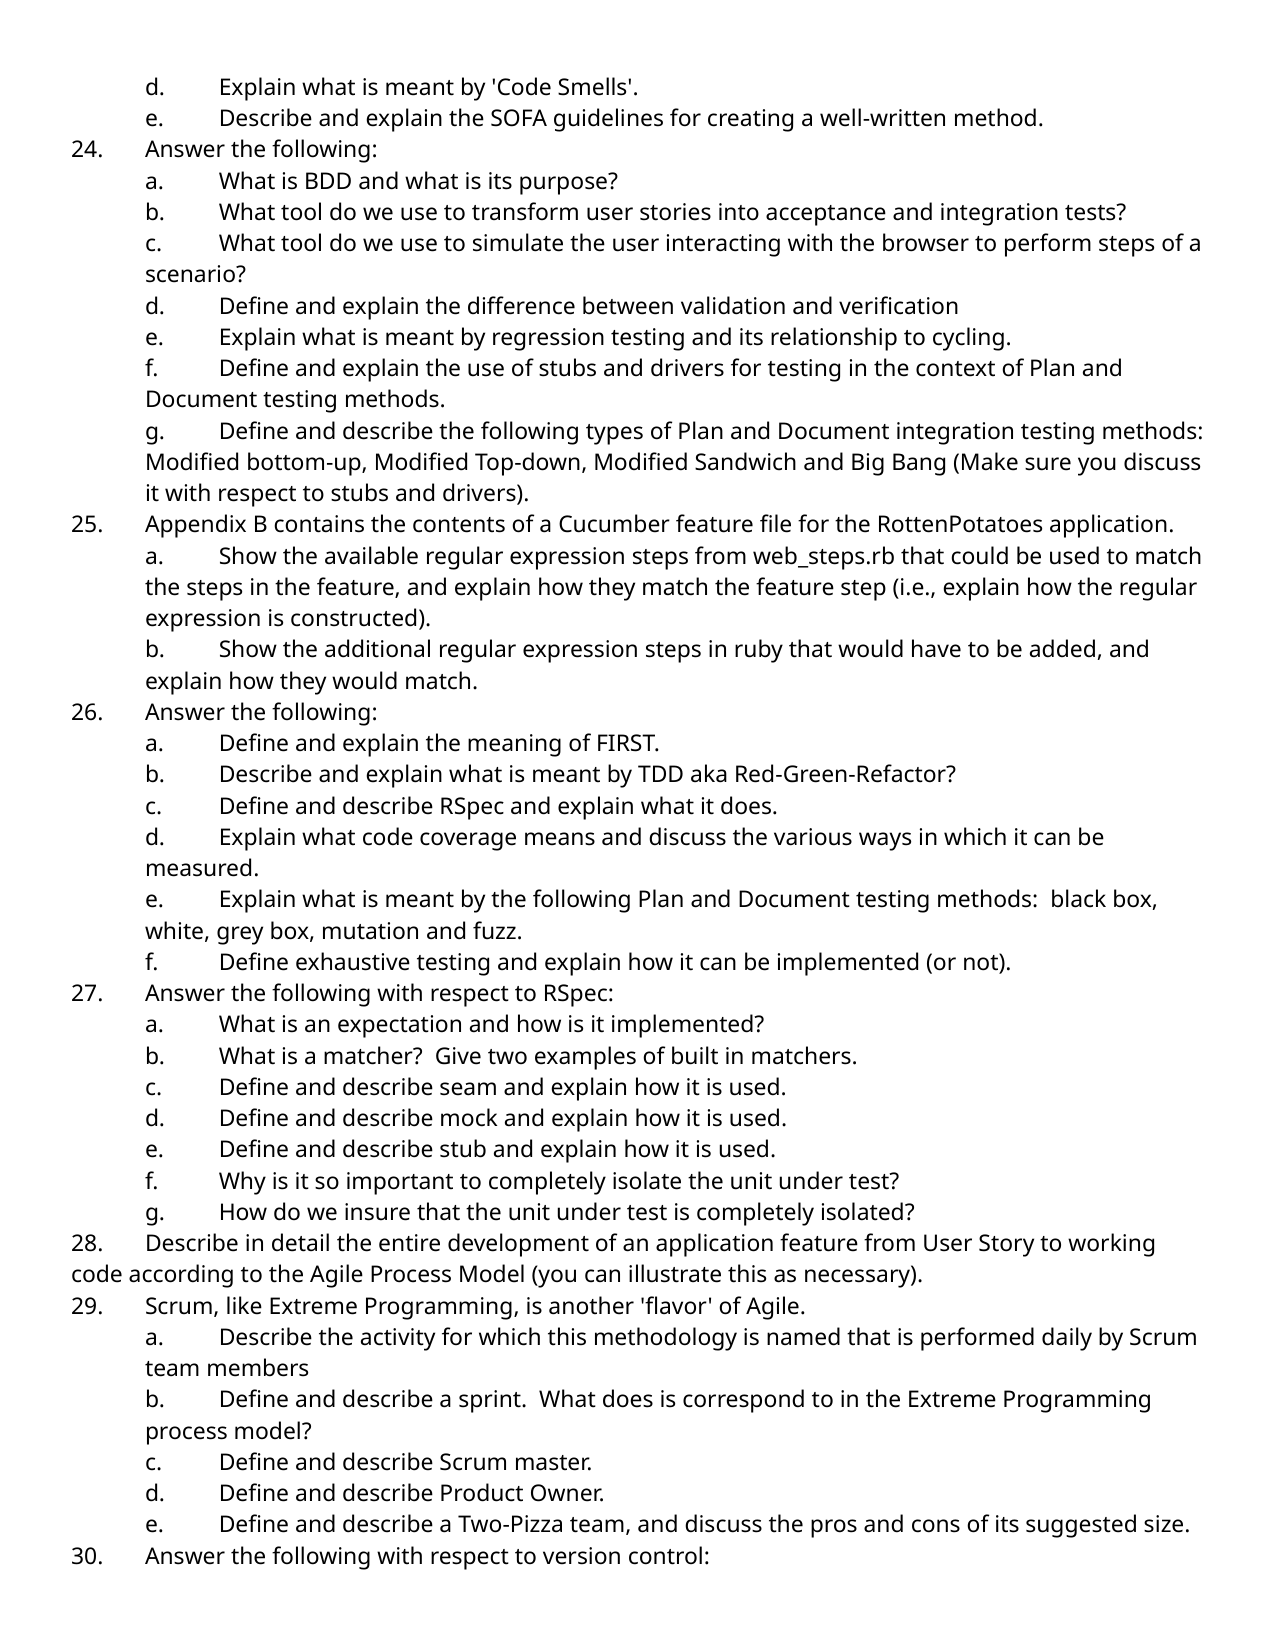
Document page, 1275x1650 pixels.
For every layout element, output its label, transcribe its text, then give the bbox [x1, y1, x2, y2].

text e. Describe and explain the SOFA guidelines for creating a well-written method. [145, 102, 1204, 133]
text a. What is an expectation and how is it implemented? [145, 1008, 1204, 1039]
text d. Define and describe Product Owner. [145, 1477, 1204, 1508]
text f. Define exhaustive testing and explain how it can be implemented (or not). [145, 946, 1204, 977]
text a. What is BDD and what is its purpose? [145, 164, 1204, 196]
text b. Show the additional regular expression steps in ruby that would have to be added, and explain how they would match. [145, 633, 1204, 696]
text e. Define and describe stub and explain how it is used. [145, 1133, 1204, 1164]
text d. Define and explain the difference between validation and verification [145, 289, 1204, 321]
text d. Explain what is meant by 'Code Smells'. [145, 71, 1204, 102]
text g. Define and describe the following types of Plan and Document integration testing methods: Modified bottom-up, Modified Top-down, Modified Sandwich and Big Bang (Make sure you discuss it with respect to stubs and drivers). [145, 414, 1204, 508]
text f. Why is it so important to completely isolate the unit under test? [145, 1164, 1204, 1196]
text 26. Answer the following: [71, 696, 1204, 727]
text b. Define and describe a sprint. What does is correspond to in the Extreme Programming process model? [145, 1383, 1204, 1446]
text e. Explain what is meant by regression testing and its relationship to cycling. [145, 321, 1204, 352]
text c. Define and describe seam and explain how it is used. [145, 1071, 1204, 1102]
text e. Explain what is meant by the following Plan and Document testing methods: black box, white, grey box, mutation and fuzz. [145, 883, 1204, 946]
text c. Define and describe RSpec and explain what it does. [145, 789, 1204, 821]
text b. Describe and explain what is meant by TDD aka Red-Green-Refactor? [145, 758, 1204, 789]
text 24. Answer the following: [71, 133, 1204, 164]
text a. Define and explain the meaning of FIRST. [145, 727, 1204, 758]
text f. Define and explain the use of stubs and drivers for testing in the context of Plan and Document testing methods. [145, 352, 1204, 414]
text c. What tool do we use to simulate the user interacting with the browser to perform steps of a scenario? [145, 227, 1204, 289]
text 29. Scrum, like Extreme Programming, is another 'flavor' of Agile. [71, 1289, 1204, 1321]
text d. Explain what code coverage means and discuss the various ways in which it can be measured. [145, 821, 1204, 883]
text a. Describe the activity for which this methodology is named that is performed daily by Scrum team members [145, 1321, 1204, 1383]
text e. Define and describe a Two-Pizza team, and discuss the pros and cons of its suggested size. [145, 1508, 1204, 1539]
text b. What is a matcher? Give two examples of built in matchers. [145, 1039, 1204, 1071]
text d. Define and describe mock and explain how it is used. [145, 1102, 1204, 1133]
text 28. Describe in detail the entire development of an application feature from User Story to working code according to the Agile Process Model (you can illustrate this as necessary). [71, 1227, 1204, 1289]
text g. How do we insure that the unit under test is completely isolated? [145, 1196, 1204, 1227]
text 27. Answer the following with respect to RSpec: [71, 977, 1204, 1008]
text a. Show the available regular expression steps from web_steps.rb that could be used to match the steps in the feature, and explain how they match the feature step (i.e., explain how the regular expression is constructed). [145, 539, 1204, 633]
text c. Define and describe Scrum master. [145, 1446, 1204, 1477]
text 25. Appendix B contains the contents of a Cucumber feature file for the RottenPotatoes application. [71, 508, 1204, 539]
text b. What tool do we use to transform user stories into acceptance and integration tests? [145, 196, 1204, 227]
text 30. Answer the following with respect to version control: [71, 1539, 1204, 1571]
